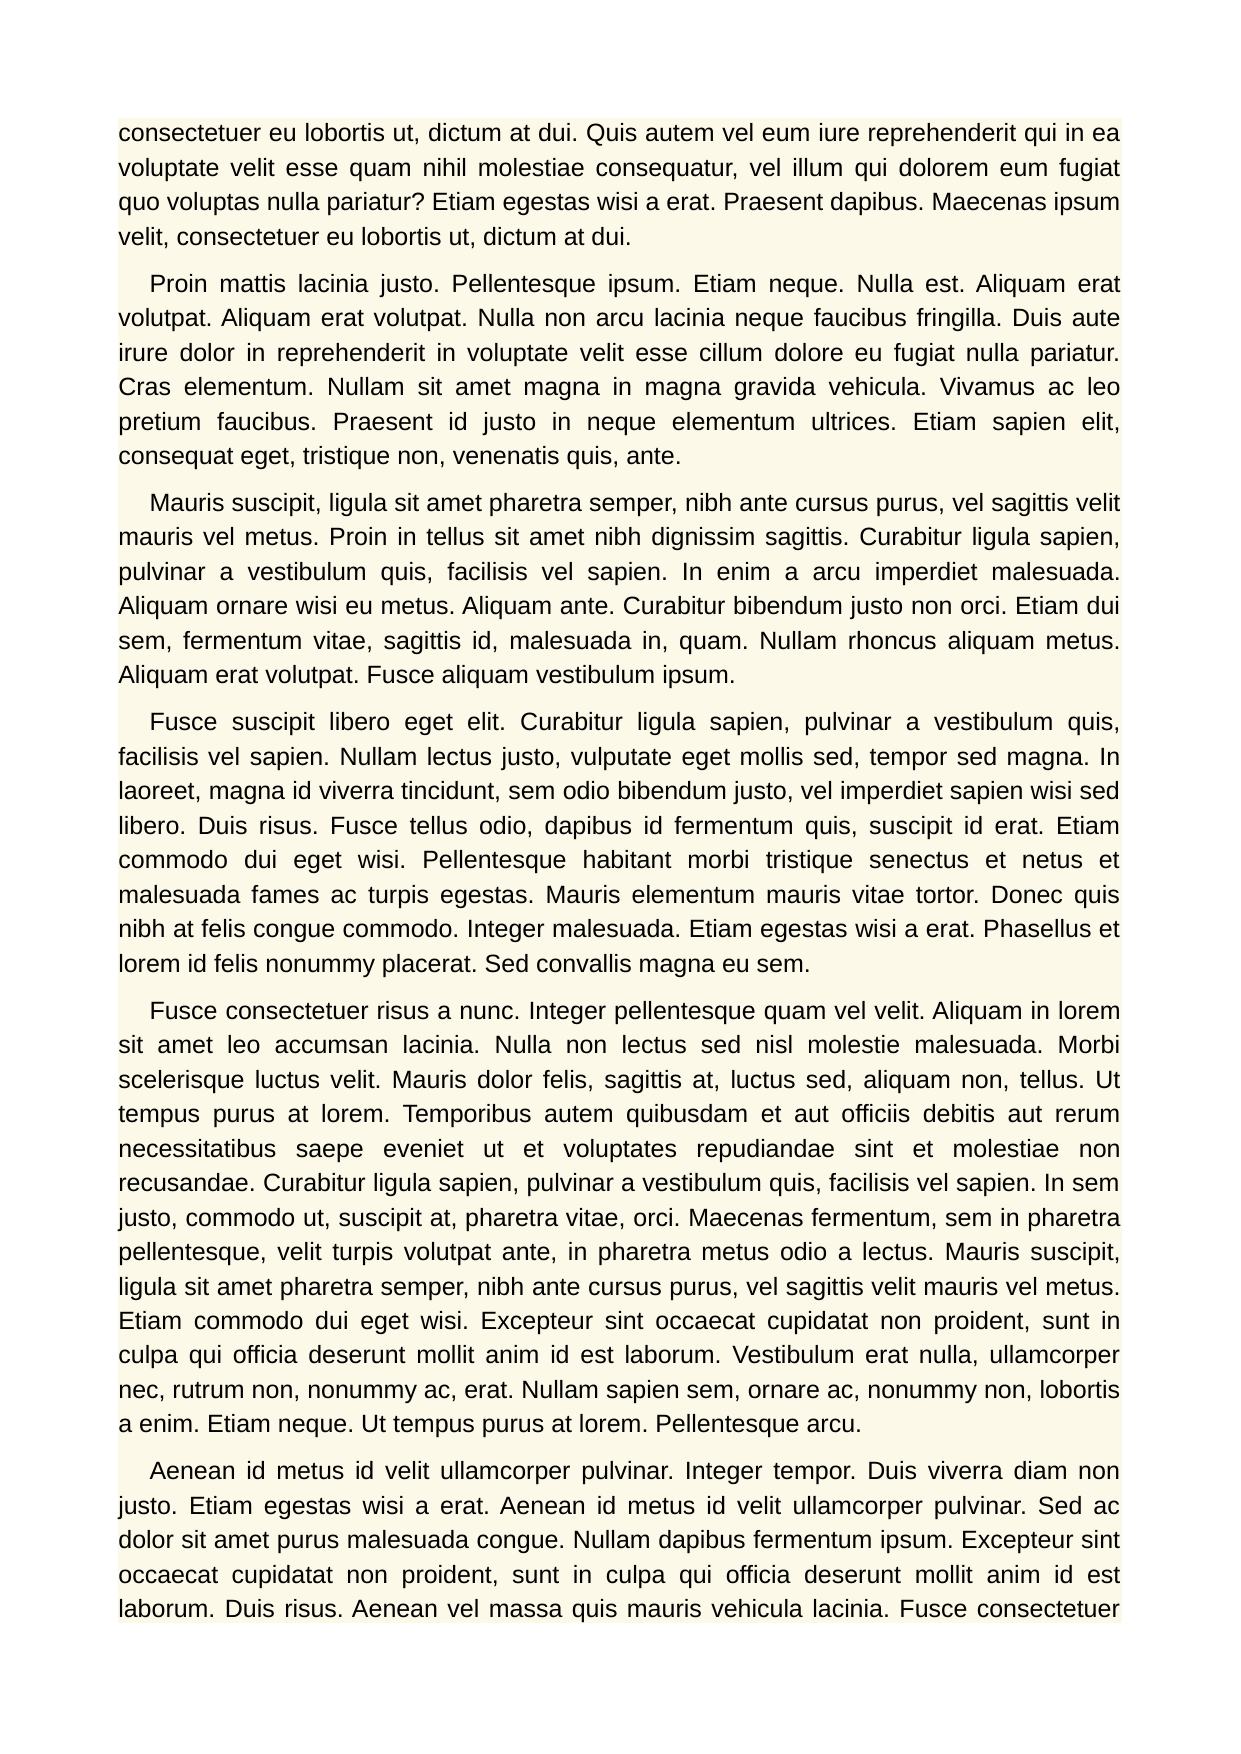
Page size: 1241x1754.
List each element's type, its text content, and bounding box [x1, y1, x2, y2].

text consectetuer eu lobortis ut, dictum at dui. Quis autem vel eum iure reprehenderit qui in ea voluptate velit esse quam nihil molestiae consequatur, vel illum qui dolorem eum fugiat quo voluptas nulla pariatur? Etiam egestas wisi a erat. Praesent dapibus. Maecenas ipsum velit, consectetuer eu lobortis ut, dictum at dui. [118, 118, 1122, 250]
text Fusce suscipit libero eget elit. Curabitur ligula sapien, pulvinar a vestibulum quis, facilisis vel sapien. Nullam lectus justo, vulputate eget mollis sed, tempor sed magna. In laoreet, magna id viverra tincidunt, sem odio bibendum justo, vel imperdiet sapien wisi sed libero. Duis risus. Fusce tellus odio, dapibus id fermentum quis, suscipit id erat. Etiam commodo dui eget wisi. Pellentesque habitant morbi tristique senectus et netus et malesuada fames ac turpis egestas. Mauris elementum mauris vitae tortor. Donec quis nibh at felis congue commodo. Integer malesuada. Etiam egestas wisi a erat. Phasellus et lorem id felis nonummy placerat. Sed convallis magna eu sem. [118, 707, 1122, 977]
text Mauris suscipit, ligula sit amet pharetra semper, nibh ante cursus purus, vel sagittis velit mauris vel metus. Proin in tellus sit amet nibh dignissim sagittis. Curabitur ligula sapien, pulvinar a vestibulum quis, facilisis vel sapien. In enim a arcu imperdiet malesuada. Aliquam ornare wisi eu metus. Aliquam ante. Curabitur bibendum justo non orci. Etiam dui sem, fermentum vitae, sagittis id, malesuada in, quam. Nullam rhoncus aliquam metus. Aliquam erat volutpat. Fusce aliquam vestibulum ipsum. [118, 488, 1122, 689]
text Aenean id metus id velit ullamcorper pulvinar. Integer tempor. Duis viverra diam non justo. Etiam egestas wisi a erat. Aenean id metus id velit ullamcorper pulvinar. Sed ac dolor sit amet purus malesuada congue. Nullam dapibus fermentum ipsum. Excepteur sint occaecat cupidatat non proident, sunt in culpa qui officia deserunt mollit anim id est laborum. Duis risus. Aenean vel massa quis mauris vehicula lacinia. Fusce consectetuer [118, 1456, 1122, 1623]
text Fusce consectetuer risus a nunc. Integer pellentesque quam vel velit. Aliquam in lorem sit amet leo accumsan lacinia. Nulla non lectus sed nisl molestie malesuada. Morbi scelerisque luctus velit. Mauris dolor felis, sagittis at, luctus sed, aliquam non, tellus. Ut tempus purus at lorem. Temporibus autem quibusdam et aut officiis debitis aut rerum necessitatibus saepe eveniet ut et voluptates repudiandae sint et molestiae non recusandae. Curabitur ligula sapien, pulvinar a vestibulum quis, facilisis vel sapien. In sem justo, commodo ut, suscipit at, pharetra vitae, orci. Maecenas fermentum, sem in pharetra pellentesque, velit turpis volutpat ante, in pharetra metus odio a lectus. Mauris suscipit, ligula sit amet pharetra semper, nibh ante cursus purus, vel sagittis velit mauris vel metus. Etiam commodo dui eget wisi. Excepteur sint occaecat cupidatat non proident, sunt in culpa qui officia deserunt mollit anim id est laborum. Vestibulum erat nulla, ullamcorper nec, rutrum non, nonummy ac, erat. Nullam sapien sem, ornare ac, nonummy non, lobortis a enim. Etiam neque. Ut tempus purus at lorem. Pellentesque arcu. [118, 996, 1122, 1438]
text Proin mattis lacinia justo. Pellentesque ipsum. Etiam neque. Nulla est. Aliquam erat volutpat. Aliquam erat volutpat. Nulla non arcu lacinia neque faucibus fringilla. Duis aute irure dolor in reprehenderit in voluptate velit esse cillum dolore eu fugiat nulla pariatur. Cras elementum. Nullam sit amet magna in magna gravida vehicula. Vivamus ac leo pretium faucibus. Praesent id justo in neque elementum ultrices. Etiam sapien elit, consequat eget, tristique non, venenatis quis, ante. [118, 268, 1122, 470]
